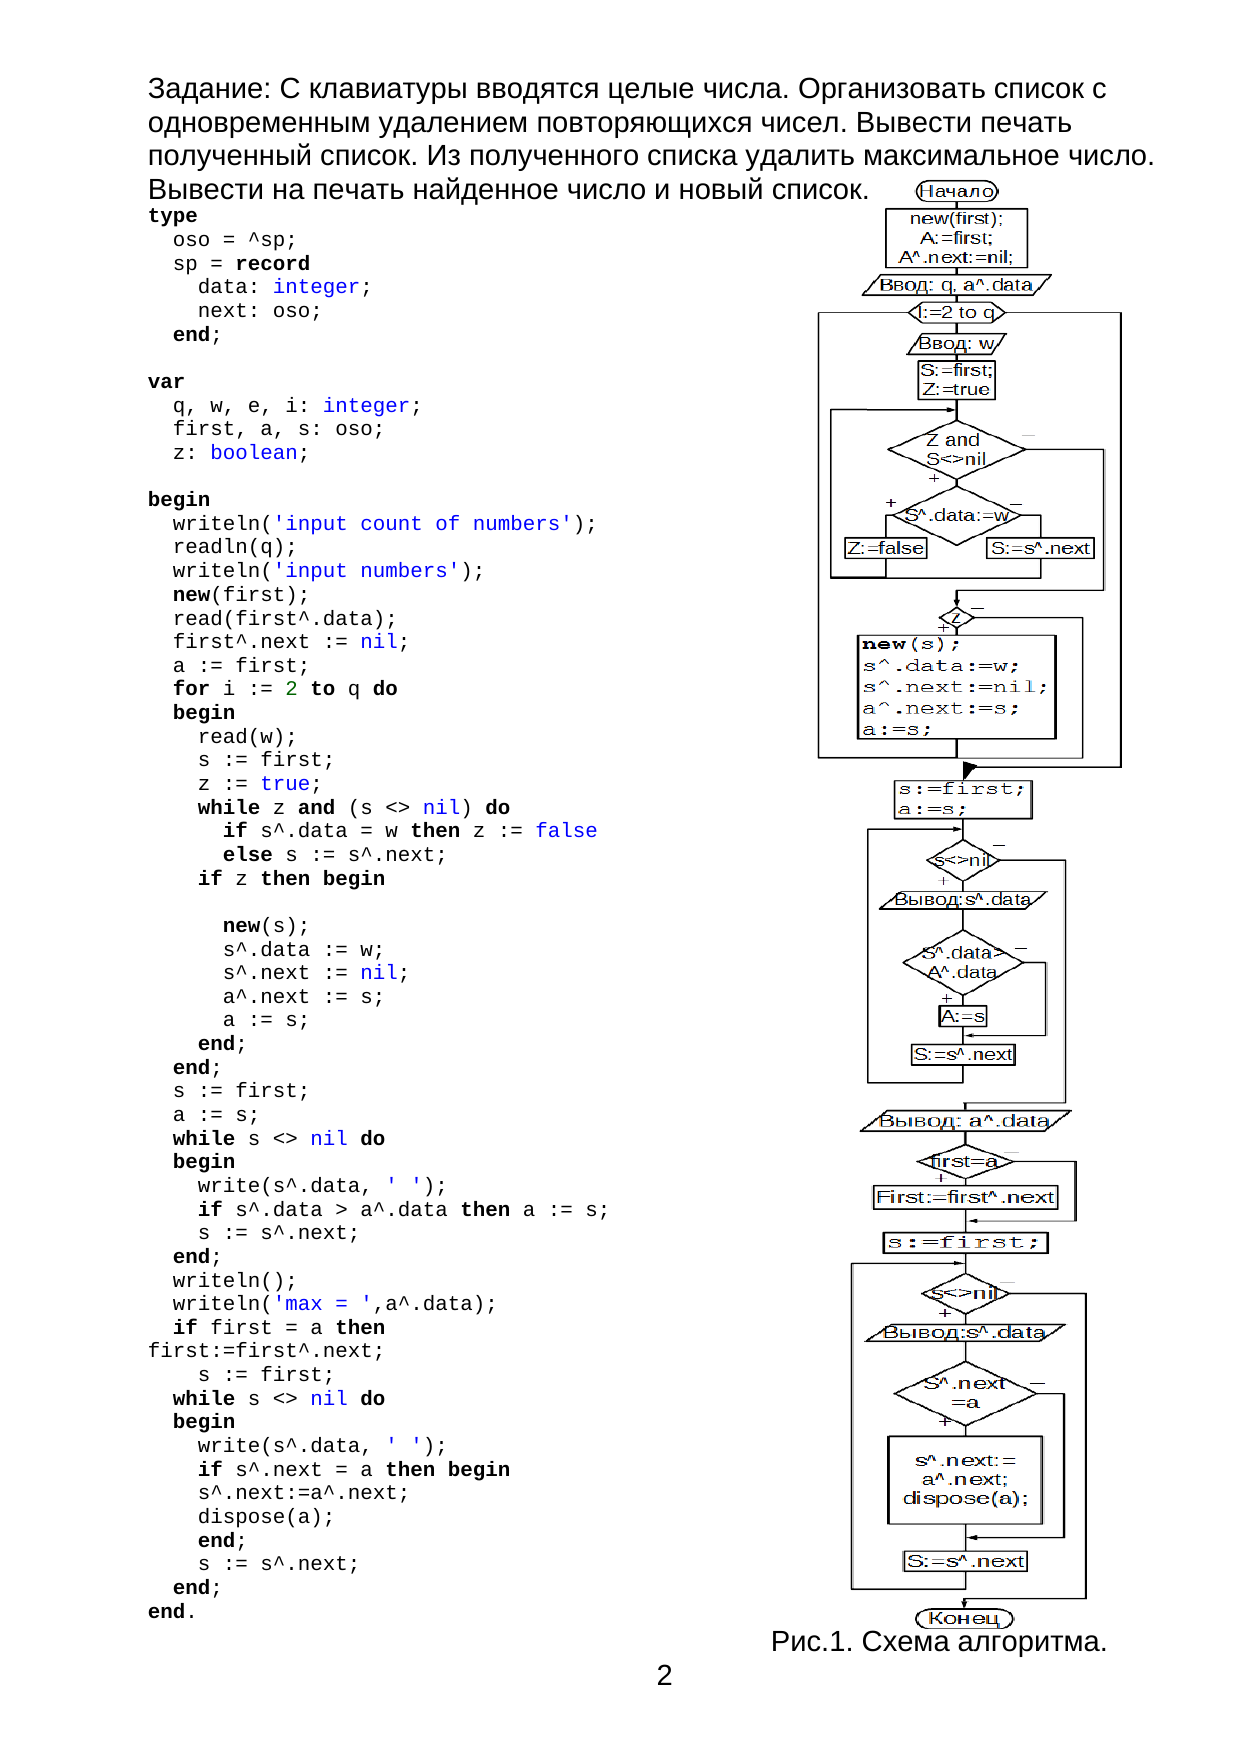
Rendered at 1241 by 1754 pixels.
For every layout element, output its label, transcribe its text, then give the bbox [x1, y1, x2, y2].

text first:=first^.next; [148, 1341, 850, 1364]
text [1122, 489, 1181, 513]
text read(w); [148, 726, 817, 749]
text [1087, 1577, 1181, 1601]
text [1122, 537, 1181, 560]
text while z and (s <> nil) do [148, 797, 817, 820]
text end; [148, 1577, 850, 1601]
text [1087, 1151, 1181, 1175]
text [1122, 584, 1181, 607]
text z: boolean; [148, 442, 817, 466]
text [1122, 276, 1181, 300]
text [1122, 395, 1181, 418]
text if s^.next = a then begin [148, 1459, 850, 1482]
text [1122, 206, 1181, 229]
text [1122, 1033, 1181, 1057]
text s^.next:=a^.next; [148, 1482, 850, 1506]
text [1122, 418, 1181, 442]
text oso = ^sp; [148, 229, 817, 253]
text [1087, 1293, 1181, 1317]
text [1122, 844, 1181, 868]
text [1087, 1482, 1181, 1506]
text [1122, 1009, 1181, 1033]
text writeln(); [148, 1269, 850, 1293]
text first^.next := nil; [148, 631, 817, 655]
text begin [148, 702, 817, 726]
text if z then begin [148, 868, 817, 891]
text [1087, 1601, 1181, 1624]
text read(first^.data); [148, 607, 817, 631]
text begin [148, 1151, 850, 1175]
text [1122, 797, 1181, 820]
text data: integer; [148, 276, 817, 300]
text new(first); [148, 584, 817, 607]
text 2 [148, 1658, 1181, 1691]
text [1122, 938, 1181, 962]
text s := first; [148, 749, 817, 773]
text first, a, s: oso; [148, 418, 817, 442]
text [1122, 229, 1181, 253]
text begin [148, 1411, 850, 1435]
text [1087, 1222, 1181, 1246]
text [1122, 678, 1181, 702]
text s := first; [148, 1364, 850, 1388]
text [1122, 868, 1181, 891]
text [1087, 1388, 1181, 1411]
text [1122, 702, 1181, 726]
text next: oso; [148, 300, 817, 324]
text [1087, 1175, 1181, 1199]
text [1122, 655, 1181, 678]
text [1087, 1506, 1181, 1530]
text [1087, 1246, 1181, 1269]
text [1122, 300, 1181, 324]
text type [148, 206, 817, 229]
text [1122, 1104, 1181, 1128]
text writeln('input numbers'); [148, 560, 817, 584]
text [1087, 1199, 1181, 1222]
text end; [148, 1057, 817, 1080]
text [1122, 986, 1181, 1009]
text [1122, 820, 1181, 844]
text [1087, 1411, 1181, 1435]
text [1087, 1530, 1181, 1553]
text end. [148, 1601, 850, 1624]
text a := s; [148, 1104, 817, 1128]
text if s^.data = w then z := false [148, 820, 817, 844]
text s^.data := w; [148, 938, 817, 962]
text a^.next := s; [148, 986, 817, 1009]
text z := true; [148, 773, 817, 797]
text s := s^.next; [148, 1222, 850, 1246]
text [1122, 962, 1181, 986]
text [1122, 915, 1181, 938]
text dispose(a); [148, 1506, 850, 1530]
text [1122, 607, 1181, 631]
text Рис.1. Схема алгоритма. [148, 1624, 1181, 1658]
text [1122, 324, 1181, 347]
text [1122, 1057, 1181, 1080]
text if first = a then [148, 1317, 850, 1341]
text end; [148, 324, 817, 347]
text [1087, 1459, 1181, 1482]
text if s^.data > a^.data then a := s; [148, 1199, 850, 1222]
text while s <> nil do [148, 1388, 850, 1411]
text [1087, 1435, 1181, 1459]
text writeln('max = ',a^.data); [148, 1293, 850, 1317]
text [1122, 560, 1181, 584]
text end; [148, 1530, 850, 1553]
text [1122, 442, 1181, 466]
text var [148, 371, 817, 395]
text while s <> nil do [148, 1128, 850, 1151]
text [1122, 1080, 1181, 1104]
text [1122, 253, 1181, 276]
text s^.next := nil; [148, 962, 817, 986]
text else s := s^.next; [148, 844, 817, 868]
text begin [148, 489, 817, 513]
text [1087, 1364, 1181, 1388]
text a := s; [148, 1009, 817, 1033]
text [1122, 749, 1181, 773]
text for i := 2 to q do [148, 678, 817, 702]
text [1122, 631, 1181, 655]
text end; [148, 1246, 850, 1269]
text [1087, 1317, 1181, 1341]
text readln(q); [148, 537, 817, 560]
text write(s^.data, ' '); [148, 1175, 850, 1199]
text sp = record [148, 253, 817, 276]
text [1087, 1269, 1181, 1293]
text end; [148, 1033, 817, 1057]
text [1087, 1341, 1181, 1364]
text [1122, 371, 1181, 395]
text [1122, 773, 1181, 797]
text write(s^.data, ' '); [148, 1435, 850, 1459]
text q, w, e, i: integer; [148, 395, 817, 418]
text [1087, 1128, 1181, 1151]
picture [817, 179, 1122, 1629]
text a := first; [148, 655, 817, 678]
text writeln('input count of numbers'); [148, 513, 817, 537]
text [1087, 1553, 1181, 1577]
text s := s^.next; [148, 1553, 850, 1577]
text new(s); [148, 915, 817, 938]
text s := first; [148, 1080, 817, 1104]
text Задание: С клавиатуры вводятся целые числа. Организовать список с одновременным удалением повторяющихся чисел. Вывести печать полученный список. Из полученного списка удалить максимальное число. Вывести на печать найденное число и новый список. [148, 71, 1181, 206]
text [1122, 513, 1181, 537]
text [1122, 726, 1181, 749]
